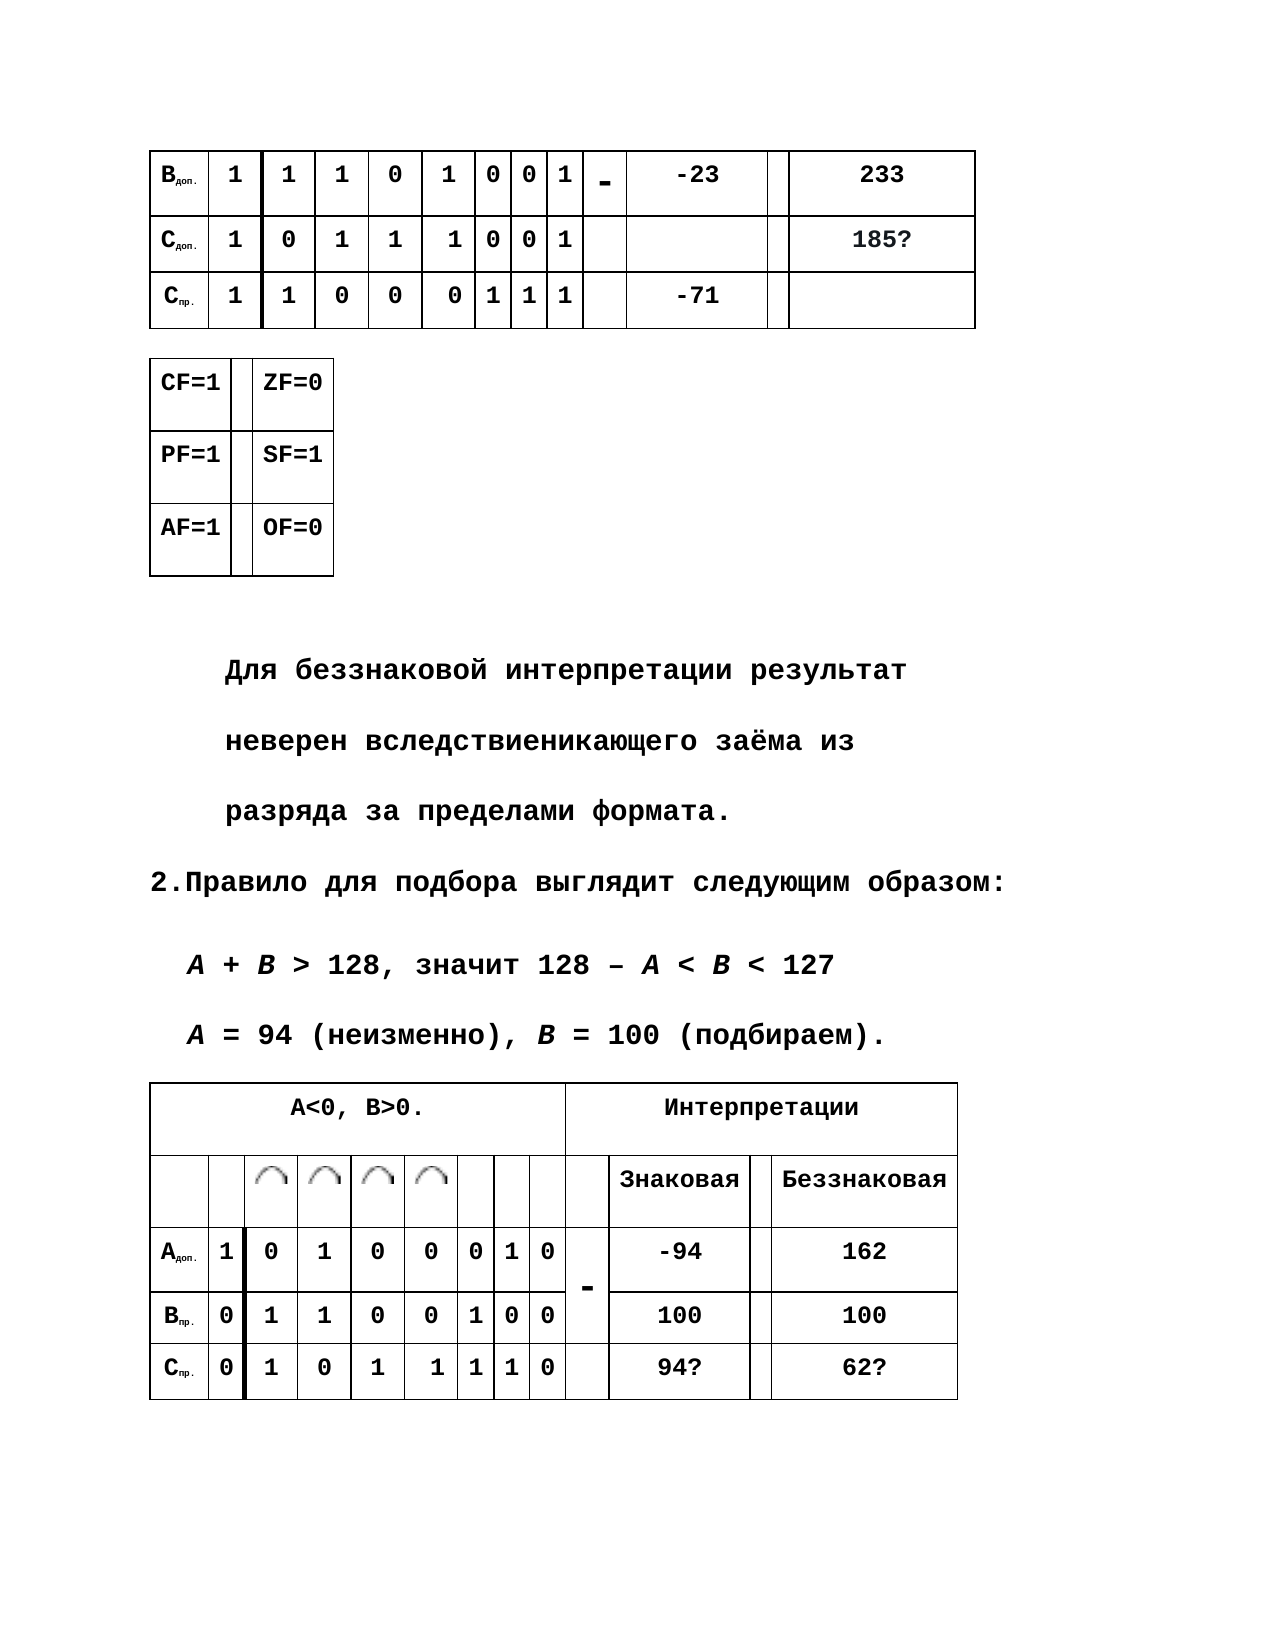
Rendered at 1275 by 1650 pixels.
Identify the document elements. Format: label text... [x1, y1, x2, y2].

table_cell 1 [548, 217, 582, 271]
table_cell 1 [209, 152, 260, 215]
table_cell 0 [512, 217, 546, 271]
table_cell [209, 1156, 244, 1227]
table_cell [768, 273, 788, 327]
text неверен вследствиеникающего заёма из [225, 726, 1125, 759]
table_cell 1 [495, 1344, 529, 1399]
table_cell [232, 432, 252, 502]
table_cell 0 [369, 152, 421, 215]
table_header А<0, B>0. [151, 1084, 565, 1154]
text 2.Правило для подбора выглядит следующим образом: [150, 867, 1125, 900]
table_cell [627, 217, 767, 271]
table_cell 0 [352, 1293, 404, 1342]
table_cell [405, 1156, 457, 1227]
table_cell [751, 1228, 771, 1291]
table_header Интерпретации [566, 1084, 957, 1154]
table_cell 0 [247, 1228, 297, 1291]
table_cell 0 [512, 152, 546, 215]
text А + В > 128, значит 128 – А < В < 127 [187, 950, 1019, 983]
table_cell 1 [548, 152, 582, 215]
table_cell 1 [423, 152, 474, 215]
table_cell 1 [247, 1293, 297, 1342]
table_cell Беззнаковая [772, 1156, 957, 1227]
table_cell [495, 1156, 529, 1227]
table_cell Спр. [151, 273, 208, 327]
table_cell 0 [530, 1293, 565, 1342]
table_cell 1 [476, 273, 510, 327]
table_cell Bпр. [151, 1293, 208, 1342]
table_cell [232, 504, 252, 575]
table_cell 94? [610, 1344, 749, 1399]
table_cell 0 [530, 1228, 565, 1291]
table_cell 1 [458, 1344, 493, 1399]
table_cell Спр. [151, 1344, 208, 1399]
table_cell 100 [772, 1293, 957, 1342]
table_cell 233 [790, 152, 974, 215]
table_cell [584, 273, 626, 327]
table_cell SF=1 [253, 432, 333, 502]
table_cell 0 [495, 1293, 529, 1342]
table_cell [566, 1344, 608, 1399]
table_cell [245, 1156, 297, 1227]
table_cell PF=1 [151, 432, 230, 502]
table_cell OF=0 [253, 504, 333, 575]
table_cell [751, 1293, 771, 1342]
table_cell [458, 1156, 493, 1227]
table_header ZF=0 [253, 359, 333, 430]
table_cell 1 [458, 1293, 493, 1342]
table_cell 185? [790, 217, 974, 271]
table_cell Aдоп. [151, 1228, 208, 1291]
table_cell 1 [548, 273, 582, 327]
table_cell 0 [209, 1344, 242, 1399]
table_cell [584, 217, 626, 271]
table_cell [751, 1156, 771, 1227]
table_header CF=1 [151, 359, 230, 430]
table_cell 1 [209, 1228, 242, 1291]
table_cell -23 [627, 152, 767, 215]
table_cell 0 [298, 1344, 350, 1399]
table_cell -71 [627, 273, 767, 327]
table_cell Знаковая [610, 1156, 749, 1227]
table_cell 1 [264, 152, 314, 215]
table_cell 0 [476, 217, 510, 271]
table_cell 1 [405, 1344, 457, 1399]
table_cell 62? [772, 1344, 957, 1399]
table_cell 100 [610, 1293, 749, 1342]
text Для беззнаковой интерпретации результат [225, 655, 1125, 688]
table_cell 0 [530, 1344, 565, 1399]
table_cell 0 [352, 1228, 404, 1291]
table_cell 1 [369, 217, 421, 271]
table_cell 1 [247, 1344, 297, 1399]
table_cell 1 [512, 273, 546, 327]
table_cell [768, 217, 788, 271]
table_cell 0 [264, 217, 314, 271]
table_cell 1 [209, 217, 260, 271]
table_cell 162 [772, 1228, 957, 1291]
table_cell 0 [476, 152, 510, 215]
table_cell [352, 1156, 404, 1227]
table_cell [151, 1156, 208, 1227]
table_cell 0 [423, 273, 474, 327]
table_cell 1 [209, 273, 260, 327]
table_cell - [584, 152, 626, 215]
table_cell [751, 1344, 771, 1399]
text разряда за пределами формата. [225, 796, 1125, 829]
table_cell 1 [495, 1228, 529, 1291]
table_cell 1 [298, 1228, 350, 1291]
table_cell [298, 1156, 350, 1227]
table_cell 1 [316, 152, 368, 215]
table_cell 1 [264, 273, 314, 327]
table_cell -94 [610, 1228, 749, 1291]
table_cell 1 [423, 217, 474, 271]
table_cell 1 [352, 1344, 404, 1399]
table_cell Bдоп. [151, 152, 208, 215]
table_cell 0 [369, 273, 421, 327]
table_cell [790, 273, 974, 327]
table_cell 0 [405, 1228, 457, 1291]
table_cell 0 [209, 1293, 242, 1342]
table_cell [566, 1156, 608, 1227]
table_cell 0 [316, 273, 368, 327]
table_cell 0 [405, 1293, 457, 1342]
table_cell [768, 152, 788, 215]
table_cell - [566, 1228, 608, 1342]
text А = 94 (неизменно), В = 100 (подбираем). [187, 1020, 1019, 1053]
table_cell 1 [298, 1293, 350, 1342]
table_header [232, 359, 252, 430]
table_cell AF=1 [151, 504, 230, 575]
table_cell 1 [316, 217, 368, 271]
table_cell Cдоп. [151, 217, 208, 271]
table_cell 0 [458, 1228, 493, 1291]
table_cell [530, 1156, 565, 1227]
